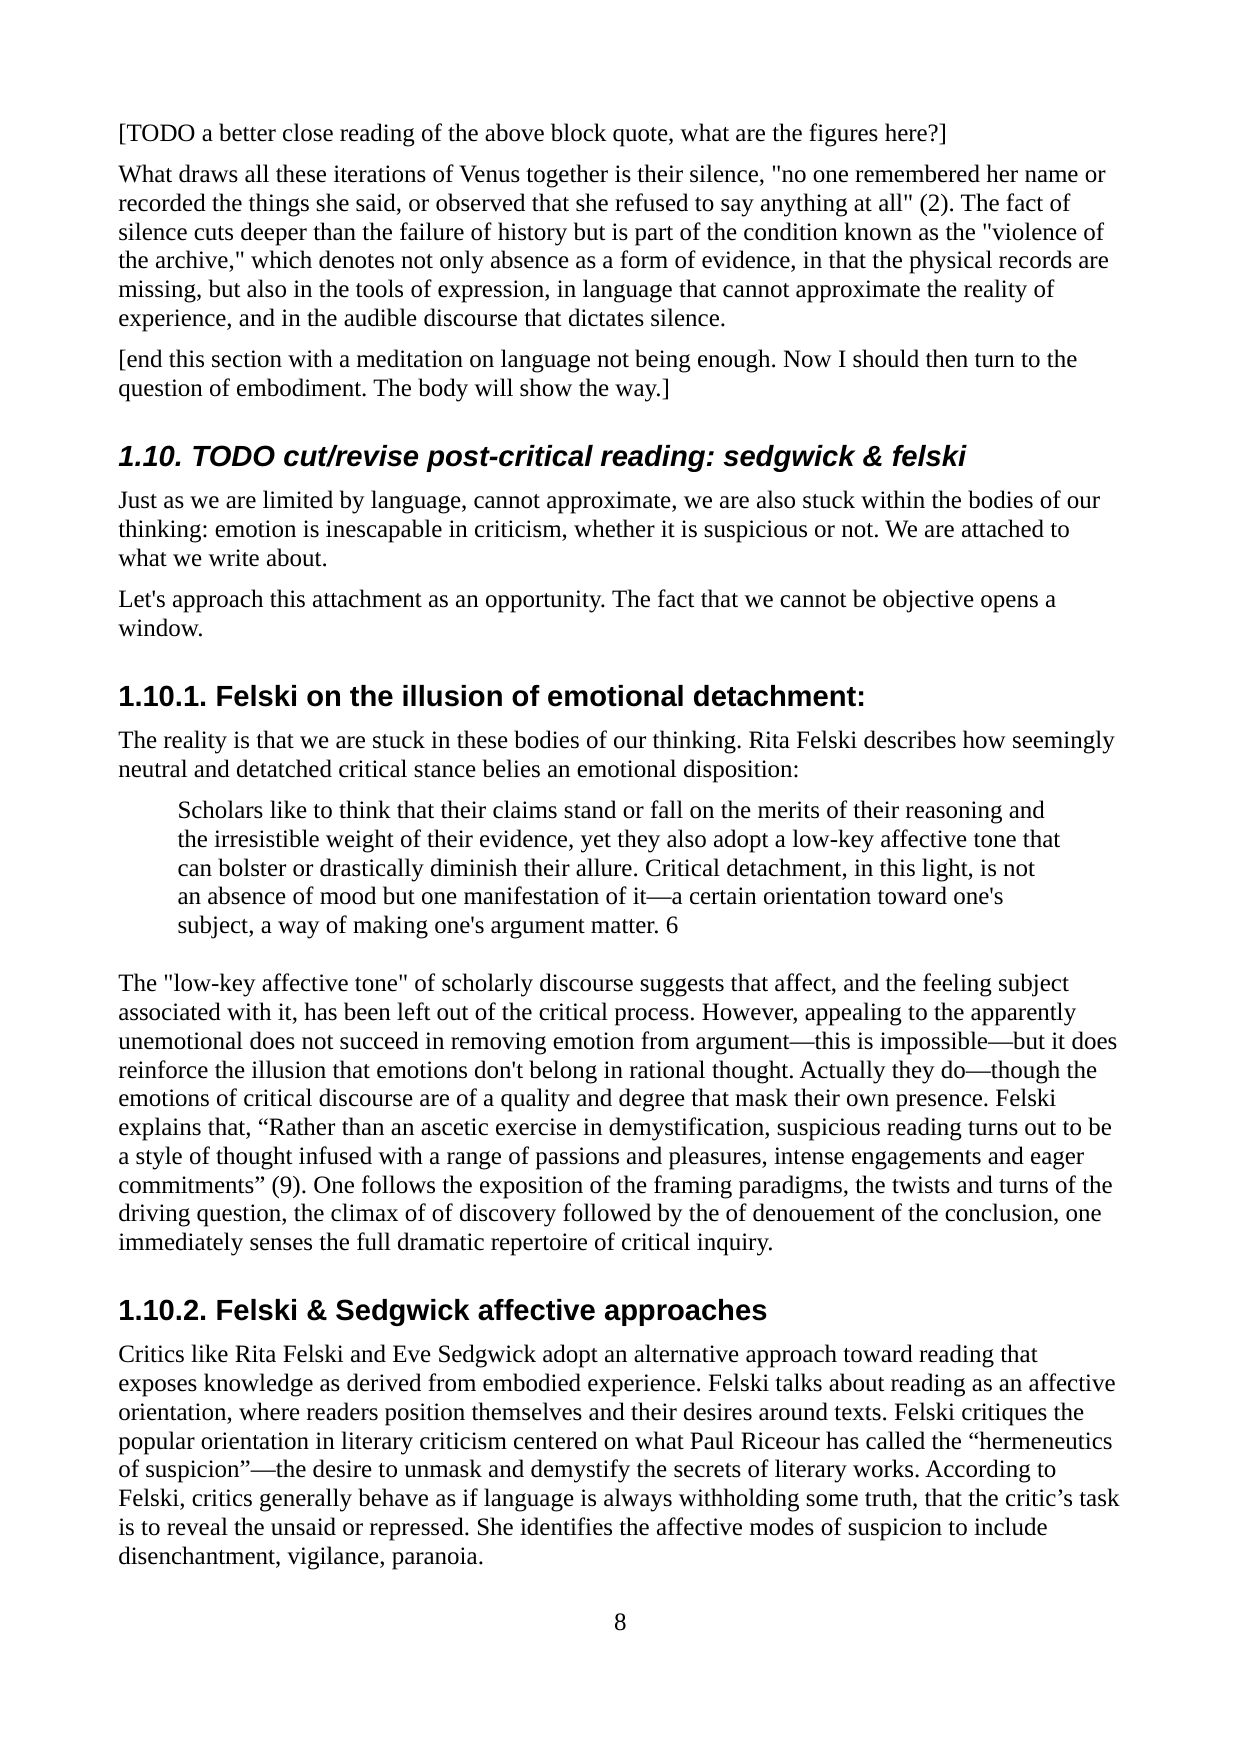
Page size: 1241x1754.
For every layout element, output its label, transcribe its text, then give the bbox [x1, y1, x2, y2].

text [end this section with a meditation on language not being enough. Now I should then turn to the question of embodiment. The body will show the way.] [118, 344, 1122, 402]
subtitle TODO cut/revise post-critical reading: sedgwick & felski [118, 439, 1122, 473]
text Critics like Rita Felski and Eve Sedgwick adopt an alternative approach toward reading that exposes knowledge as derived from embodied experience. Felski talks about reading as an affective orientation, where readers position themselves and their desires around texts. Felski critiques the popular orientation in literary criticism centered on what Paul Riceour has called the “hermeneutics of suspicion”—the desire to unmask and demystify the secrets of literary works. According to Felski, critics generally behave as if language is always withholding some truth, that the critic’s task is to reveal the unsaid or repressed. She identifies the affective modes of suspicion to include disenchantment, vigilance, paranoia. [118, 1339, 1122, 1569]
subtitle Felski & Sedgwick affective approaches [118, 1293, 1122, 1327]
text The reality is that we are stuck in these bodies of our thinking. Rita Felski describes how seemingly neutral and detatched critical stance belies an emotional disposition: [118, 725, 1122, 783]
text What draws all these iterations of Venus together is their silence, "no one remembered her name or recorded the things she said, or observed that she refused to say anything at all" (2). The fact of silence cuts deeper than the failure of history but is part of the condition known as the "violence of the archive," which denotes not only absence as a form of evidence, in that the physical records are missing, but also in the tools of expression, in language that cannot approximate the reality of experience, and in the audible discourse that dictates silence. [118, 159, 1122, 332]
text Let's approach this attachment as an opportunity. The fact that we cannot be objective opens a window. [118, 584, 1122, 642]
text The "low-key affective tone" of scholarly discourse suggests that affect, and the feeling subject associated with it, has been left out of the critical process. However, appealing to the apparently unemotional does not succeed in removing emotion from argument—this is impossible—but it does reinforce the illusion that emotions don't belong in rational thought. Actually they do—though the emotions of critical discourse are of a quality and degree that mask their own presence. Felski explains that, “Rather than an ascetic exercise in demystification, suspicious reading turns out to be a style of thought infused with a range of passions and pleasures, intense engagements and eager commitments” (9). One follows the exposition of the framing paradigms, the twists and turns of the driving question, the climax of of discovery followed by the of denouement of the conclusion, one immediately senses the full dramatic repertoire of critical inquiry. [118, 968, 1122, 1256]
text Scholars like to think that their claims stand or fall on the merits of their reasoning and the irresistible weight of their evidence, yet they also adopt a low-key affective tone that can bolster or drastically diminish their allure. Critical detachment, in this light, is not an absence of mood but one manifestation of it—a certain orientation toward one's subject, a way of making one's argument matter. 6 [177, 795, 1063, 939]
text Just as we are limited by language, cannot approximate, we are also stuck within the bodies of our thinking: emotion is inescapable in criticism, whether it is suspicious or not. We are attached to what we write about. [118, 485, 1122, 572]
subtitle Felski on the illusion of emotional detachment: [118, 679, 1122, 713]
text [TODO a better close reading of the above block quote, what are the figures here?] [118, 118, 1122, 147]
